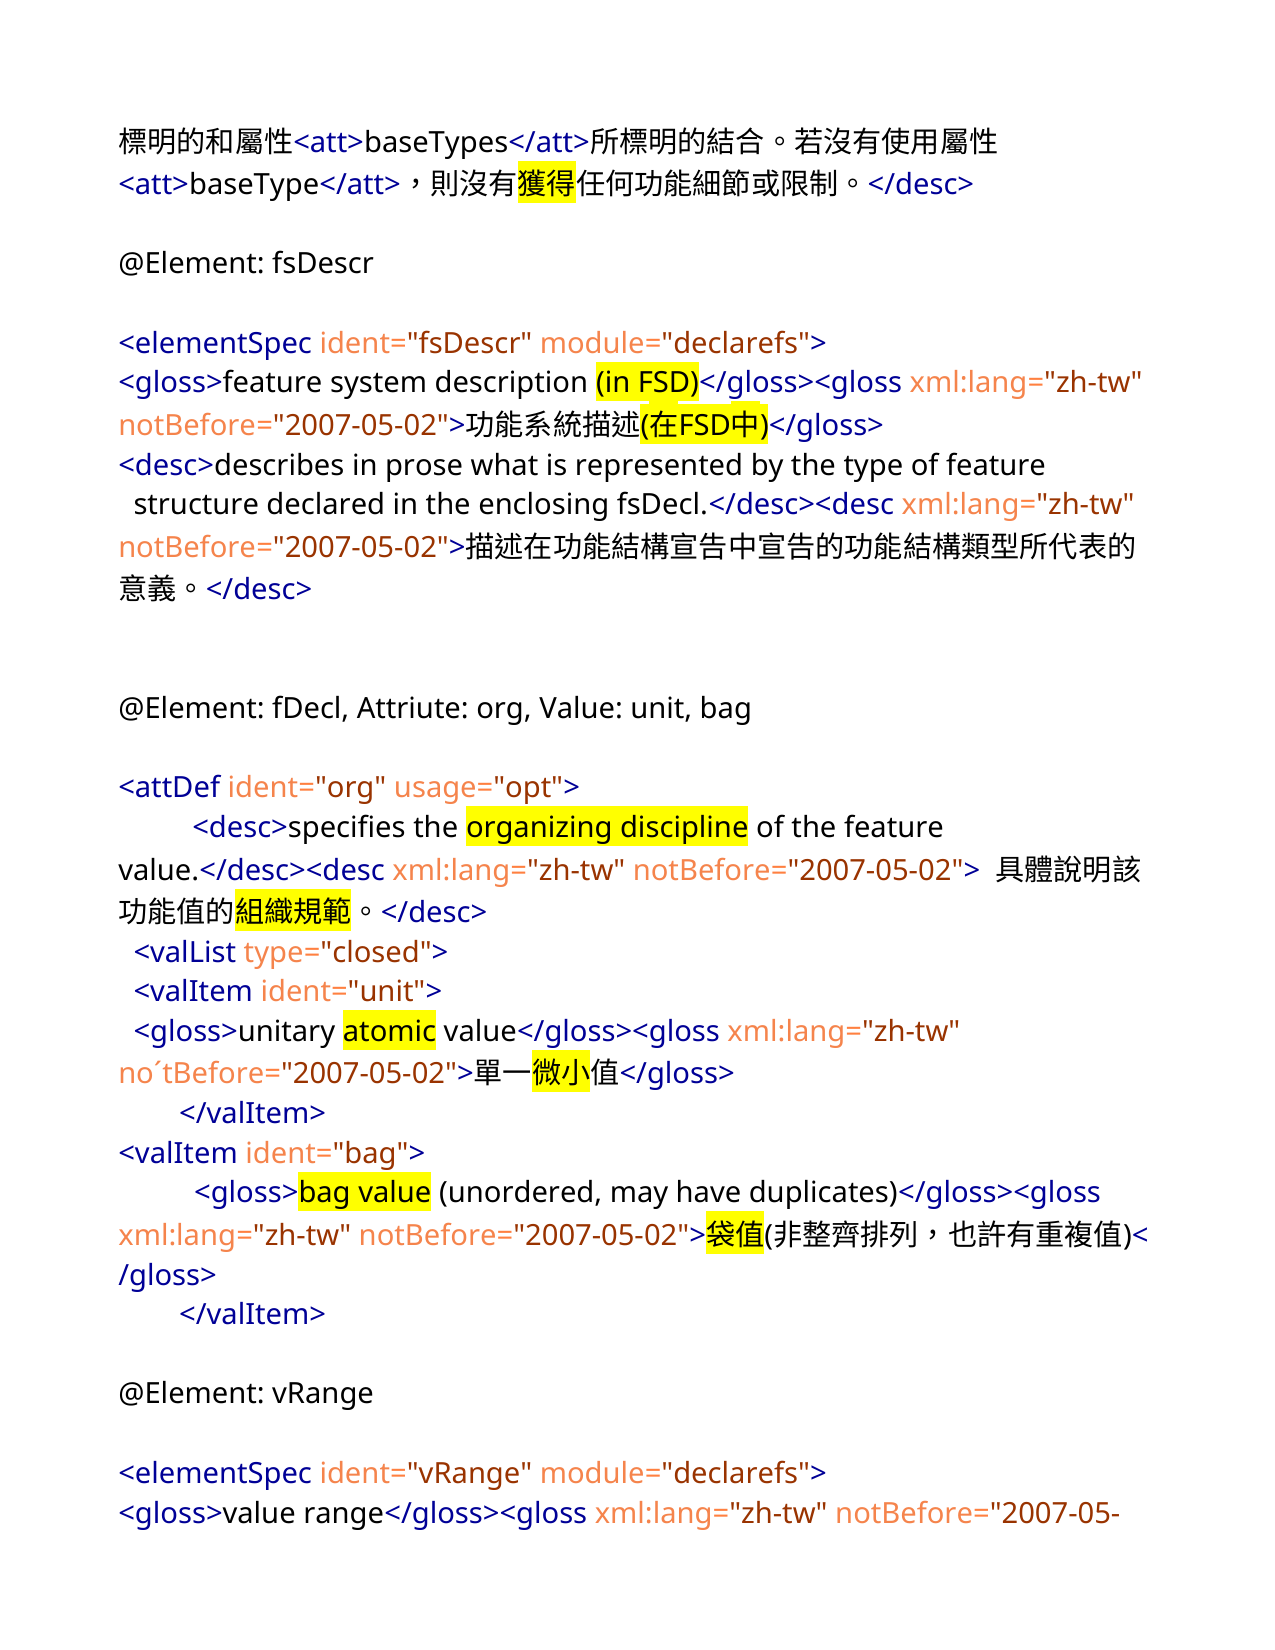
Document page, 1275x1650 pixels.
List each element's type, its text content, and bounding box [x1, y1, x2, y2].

text feature specification or constraint is inherited.</desc><desc xml:lang="zh-tw" notBefore="2007-05-02">指名一個或多個已分類的功能結構，此類型從該功能結構中獲得功能細節與限制；若該類型包含的功能細節名稱同於此屬性所標明的任一功能細節，或者該類型獲得一個以上同名的功能細節，則所有可能的屬性值是為統一定義。同樣地，適用限制的衍生，是將此元素中所明確標明的和屬性<att>baseTypes</att>所標明的結合。若沒有使用屬性<att>baseType</att>，則沒有獲得任何功能細節或限制。</desc> [118, 118, 1157, 203]
text <desc>describes in prose what is represented by the type of feature [118, 444, 1157, 483]
text @Element: fsDescr [118, 243, 1157, 282]
text <elementSpec ident="vRange" module="declarefs"> [118, 1452, 1157, 1492]
text <gloss>value range</gloss><gloss xml:lang="zh-tw" notBefore="2007-05- [118, 1492, 1157, 1532]
text <gloss>unitary atomic value</gloss><gloss xml:lang="zh-tw" noˊtBefore="2007-05-02">單一微小值</gloss> [118, 1010, 1157, 1092]
text <valItem ident="unit"> [118, 971, 1157, 1010]
text </valItem> [118, 1293, 1157, 1333]
text <gloss>feature system description (in FSD)</gloss><gloss xml:lang="zh-tw" notBefore="2007-05-02">功能系統描述(在FSD中)</gloss> [118, 362, 1157, 444]
text <valItem ident="bag"> [118, 1132, 1157, 1172]
text <elementSpec ident="fsDescr" module="declarefs"> [118, 322, 1157, 362]
text @Element: fDecl, Attriute: org, Value: unit, bag [118, 687, 1157, 727]
text <valList type="closed"> [118, 931, 1157, 971]
text </valItem> [118, 1092, 1157, 1132]
text <desc>specifies the organizing discipline of the feature value.</desc><desc xml:lang="zh-tw" notBefore="2007-05-02"> 具體說明該功能值的組織規範。</desc> [118, 806, 1157, 931]
text structure declared in the enclosing fsDecl.</desc><desc xml:lang="zh-tw" notBefore="2007-05-02">描述在功能結構宣告中宣告的功能結構類型所代表的意義。</desc> [118, 483, 1157, 608]
text <attDef ident="org" usage="opt"> [118, 767, 1157, 806]
text <gloss>bag value (unordered, may have duplicates)</gloss><gloss xml:lang="zh-tw" notBefore="2007-05-02">袋值(非整齊排列，也許有重複值)</gloss> [118, 1172, 1157, 1293]
text @Element: vRange [118, 1373, 1157, 1412]
